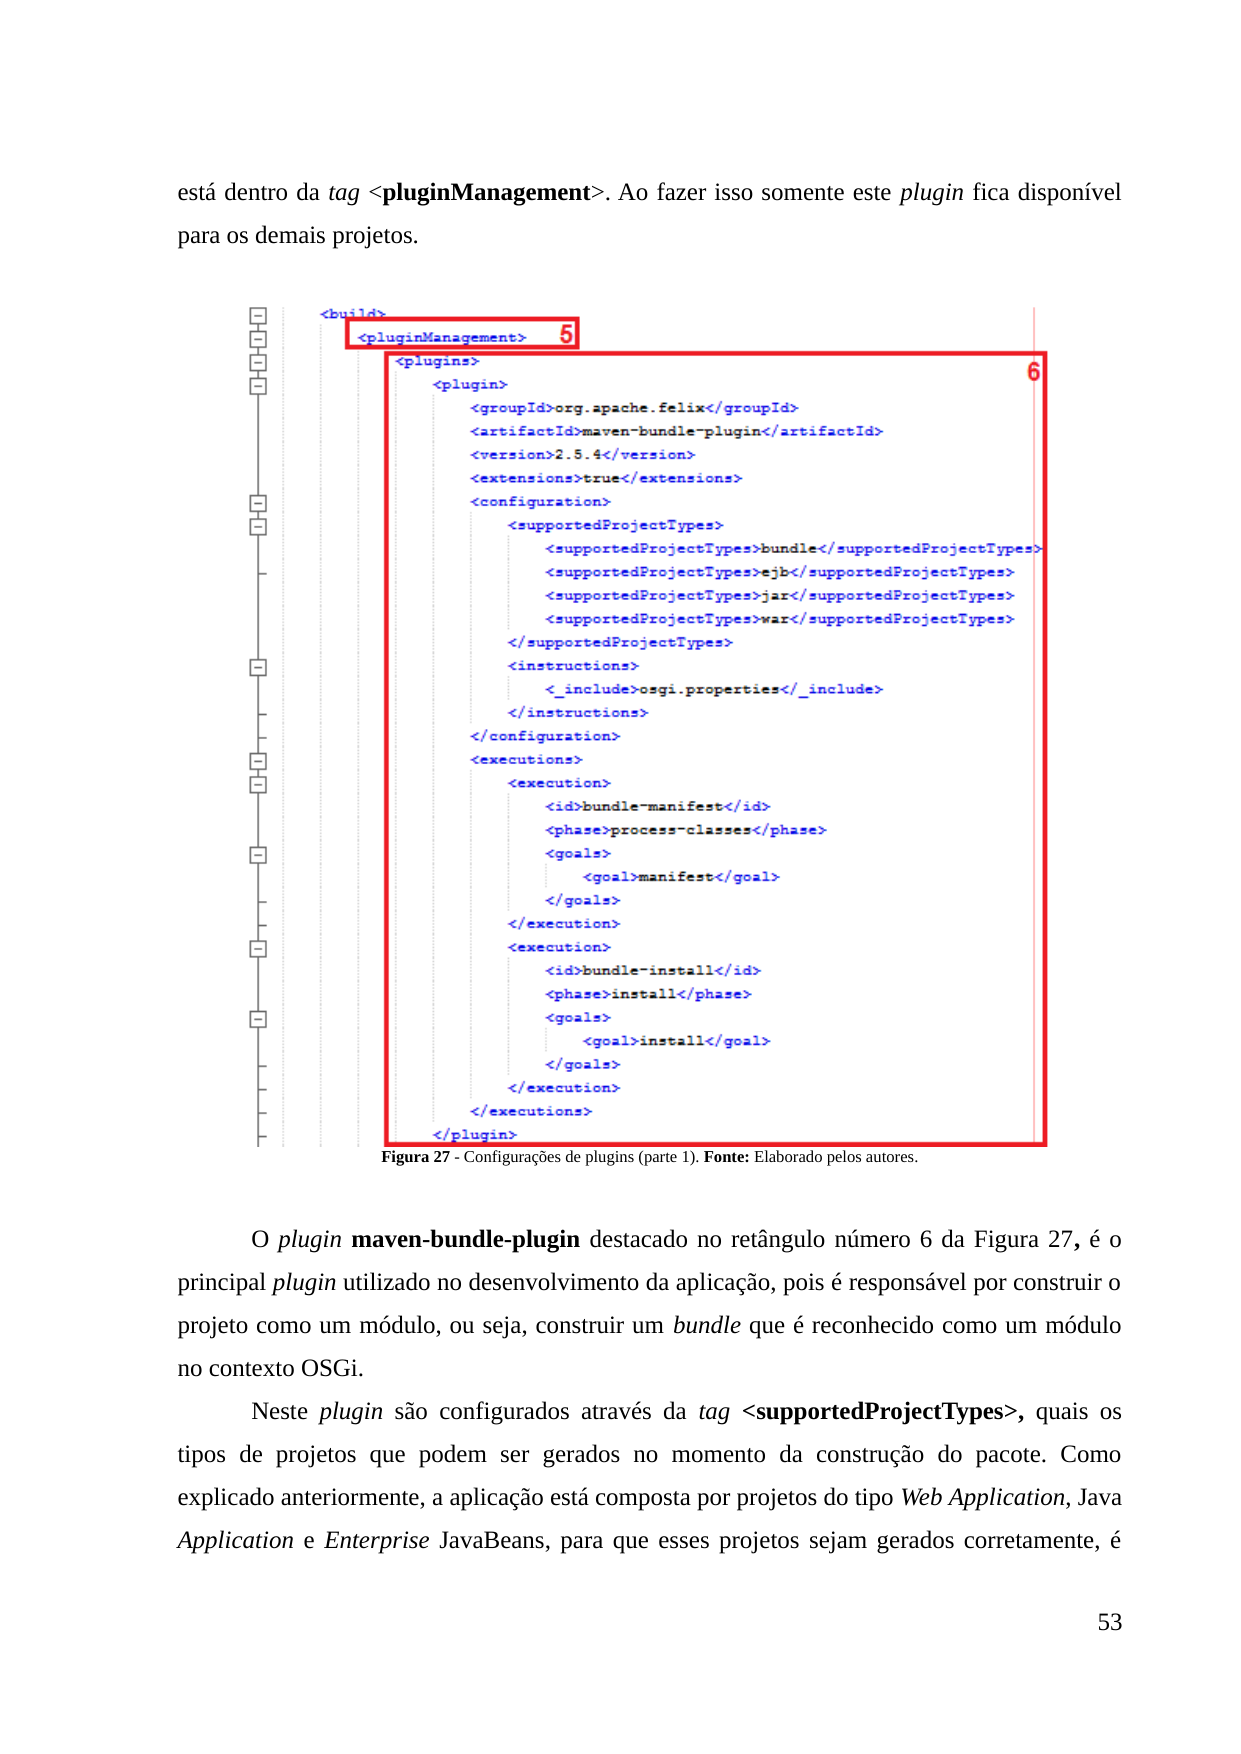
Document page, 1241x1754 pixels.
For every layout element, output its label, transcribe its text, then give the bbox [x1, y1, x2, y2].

text O plugin maven-bundle-plugin destacado no retângulo número 6 da Figura 27, é o principal plugin utilizado no desenvolvimento da aplicação, pois é responsável por construir o projeto como um módulo, ou seja, construir um bundle que é reconhecido como um módulo no contexto OSGi. [177, 1224, 1122, 1382]
picture [242, 306, 1057, 1147]
text Figura 27 - Configurações de plugins (parte 1). Fonte: Elaborado pelos autores. [243, 1147, 1057, 1166]
text Neste plugin são configurados através da tag <supportedProjectTypes>, quais os tipos de projetos que podem ser gerados no momento da construção do pacote. Como explicado anteriormente, a aplicação está composta por projetos do tipo Web Application, Java Application e Enterprise JavaBeans, para que esses projetos sejam gerados corretamente, é [177, 1396, 1122, 1554]
text está dentro da tag <pluginManagement>. Ao fazer isso somente este plugin fica disponível para os demais projetos. [177, 177, 1122, 249]
